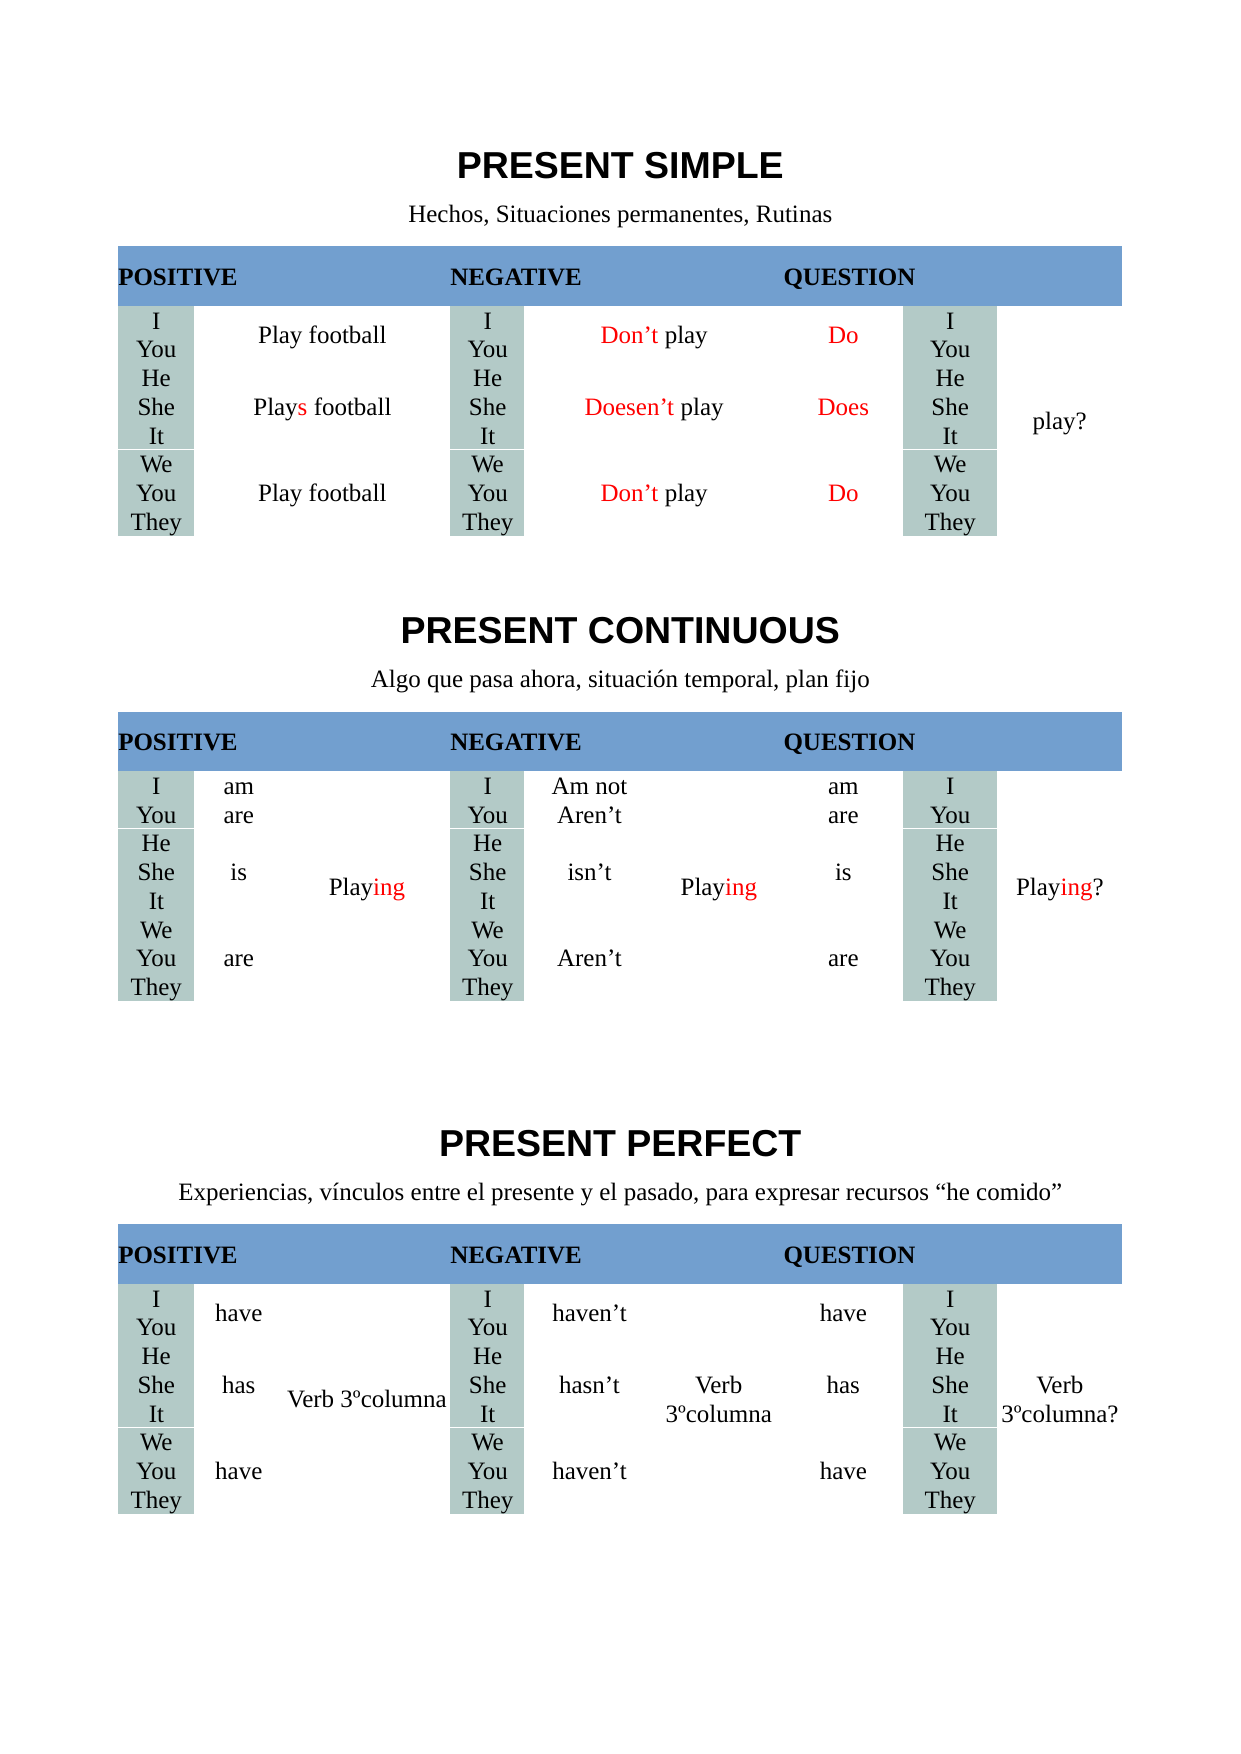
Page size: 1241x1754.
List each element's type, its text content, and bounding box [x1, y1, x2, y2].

table_cell We You They [903, 915, 997, 1001]
subtitle PRESENT PERFECT [118, 1121, 1122, 1164]
table_cell haven’t [525, 1284, 654, 1341]
table_cell play? [997, 306, 1122, 536]
table_cell are [194, 915, 283, 1001]
subtitle PRESENT SIMPLE [118, 143, 1122, 186]
table_cell We You They [118, 1428, 194, 1514]
table_header QUESTION [783, 246, 1122, 306]
text Algo que pasa ahora, situación temporal, plan fijo [118, 664, 1122, 693]
table_cell Verb 3ºcolumna [654, 1284, 783, 1514]
table_cell Does [783, 363, 903, 449]
table_cell We You They [903, 1428, 997, 1514]
table_header NEGATIVE [450, 1224, 783, 1284]
table_cell is [194, 829, 283, 915]
table_cell Do [783, 306, 903, 363]
table_cell He She It [450, 1341, 524, 1427]
table_cell Playing [283, 771, 450, 1001]
table_cell I You [118, 771, 194, 828]
table_header POSITIVE [118, 246, 450, 306]
table_header POSITIVE [118, 1224, 450, 1284]
table_cell Am not [525, 771, 654, 800]
table_cell I You [450, 306, 524, 363]
table_cell I You [118, 1284, 194, 1341]
table_cell He She It [903, 829, 997, 915]
table_cell Verb 3ºcolumna [283, 1284, 450, 1514]
table_cell I You [903, 1284, 997, 1341]
table_cell Plays football [194, 363, 450, 449]
table_cell has [194, 1341, 283, 1427]
table_cell I You [903, 306, 997, 363]
table_cell He She It [118, 829, 194, 915]
table_cell are [783, 915, 903, 1001]
table_cell He She It [450, 363, 524, 449]
table_cell Verb 3ºcolumna? [997, 1284, 1122, 1514]
table_cell Aren’t [525, 800, 654, 828]
table_cell hasn’t [525, 1341, 654, 1427]
table_cell am [194, 771, 283, 800]
table_cell are [783, 800, 903, 828]
table_cell Do [783, 450, 903, 536]
table_cell We You They [450, 1428, 524, 1514]
table_cell Don’t play [525, 306, 783, 363]
table_cell I You [450, 771, 524, 828]
table_cell have [194, 1284, 283, 1341]
table_cell have [783, 1428, 903, 1514]
table_cell Don’t play [525, 450, 783, 536]
table_cell Play football [194, 450, 450, 536]
table_header QUESTION [783, 712, 1122, 771]
table_cell haven’t [525, 1428, 654, 1514]
table_header POSITIVE [118, 712, 450, 771]
table_cell Doesen’t play [525, 363, 783, 449]
table_cell have [194, 1428, 283, 1514]
table_cell He She It [903, 1341, 997, 1427]
table_cell He She It [450, 829, 524, 915]
table_cell are [194, 800, 283, 828]
table_cell I You [118, 306, 194, 363]
table_cell Playing [654, 771, 783, 1001]
table_cell He She It [118, 1341, 194, 1427]
table_cell have [783, 1284, 903, 1341]
table_cell We You They [118, 450, 194, 536]
table_cell I You [903, 771, 997, 828]
subtitle PRESENT CONTINUOUS [118, 608, 1122, 651]
table_cell He She It [903, 363, 997, 449]
table_cell isn’t [525, 829, 654, 915]
table_cell I You [450, 1284, 524, 1341]
table_cell has [783, 1341, 903, 1427]
table_cell We You They [118, 915, 194, 1001]
table_cell We You They [450, 915, 524, 1001]
text Hechos, Situaciones permanentes, Rutinas [118, 199, 1122, 227]
table_cell Playing? [997, 771, 1122, 1001]
table_header QUESTION [783, 1224, 1122, 1284]
table_header NEGATIVE [450, 712, 783, 771]
table_cell He She It [118, 363, 194, 449]
table_cell We You They [903, 450, 997, 536]
table_cell is [783, 829, 903, 915]
table_cell We You They [450, 450, 524, 536]
table_cell Play football [194, 306, 450, 363]
text Experiencias, vínculos entre el presente y el pasado, para expresar recursos “he comido” [118, 1177, 1122, 1206]
table_cell am [783, 771, 903, 800]
table_cell Aren’t [525, 915, 654, 1001]
table_header NEGATIVE [450, 246, 783, 306]
